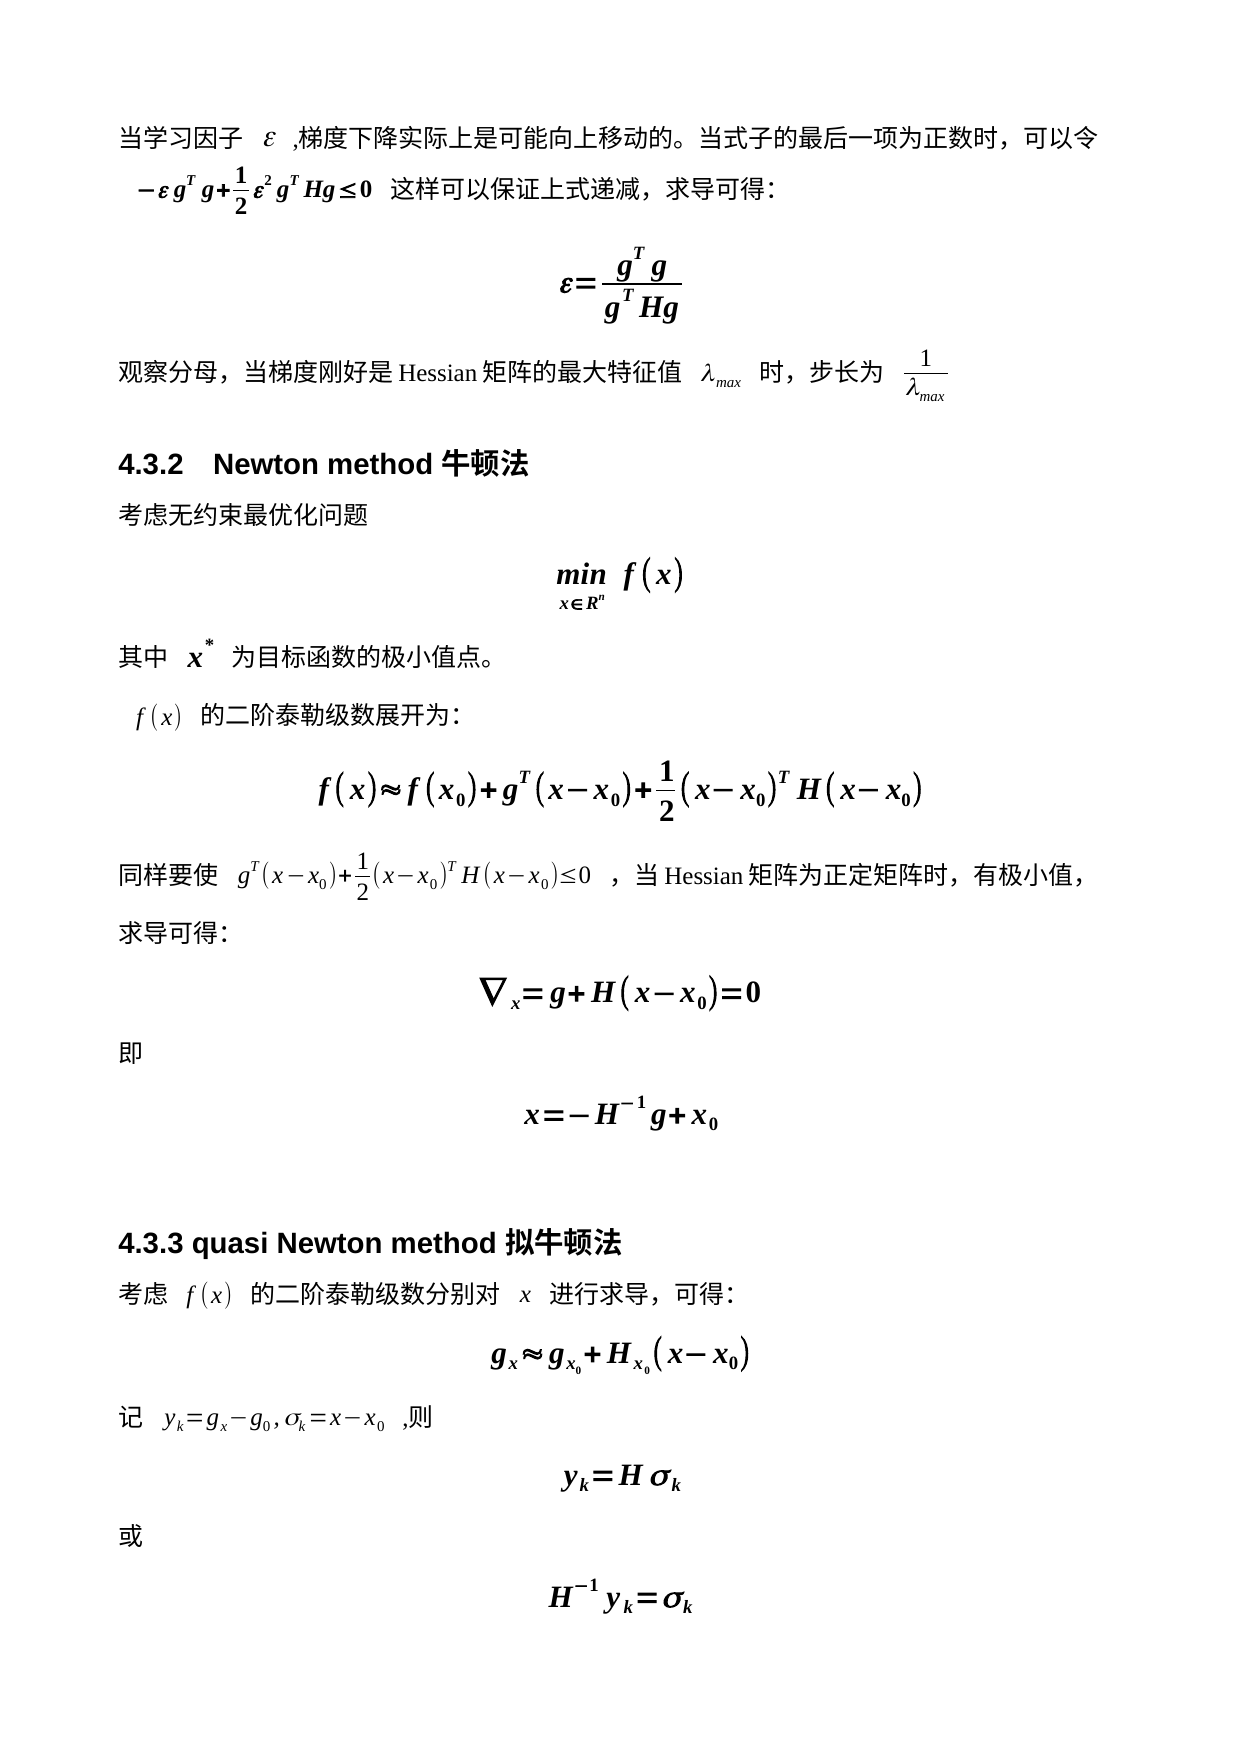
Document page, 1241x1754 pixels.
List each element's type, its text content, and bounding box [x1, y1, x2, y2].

text 或 [118, 1516, 1122, 1552]
subtitle 4.3.3 quasi Newton method 拟牛顿法 [118, 1219, 1122, 1262]
text 即 [118, 1034, 1122, 1070]
text 其中为目标函数的极小值点。 [118, 634, 1122, 674]
text 考虑无约束最优化问题 [118, 495, 1122, 532]
subtitle 4.3.2 Newton method 牛顿法 [118, 440, 1122, 483]
text 同样要使，当Hessian矩阵为正定矩阵时，有极小值，求导可得： [118, 847, 1122, 950]
text 记,则 [118, 1397, 1122, 1435]
text 观察分母，当梯度刚好是Hessian矩阵的最大特征值时，步长为 [118, 345, 1122, 404]
text 当学习因子,梯度下降实际上是可能向上移动的。当式子的最后一项为正数时，可以令这样可以保证上式递减，求导可得： [118, 118, 1122, 221]
text 的二阶泰勒级数展开为： [118, 696, 1122, 732]
text 考虑的二阶泰勒级数分别对进行求导，可得： [118, 1274, 1122, 1311]
